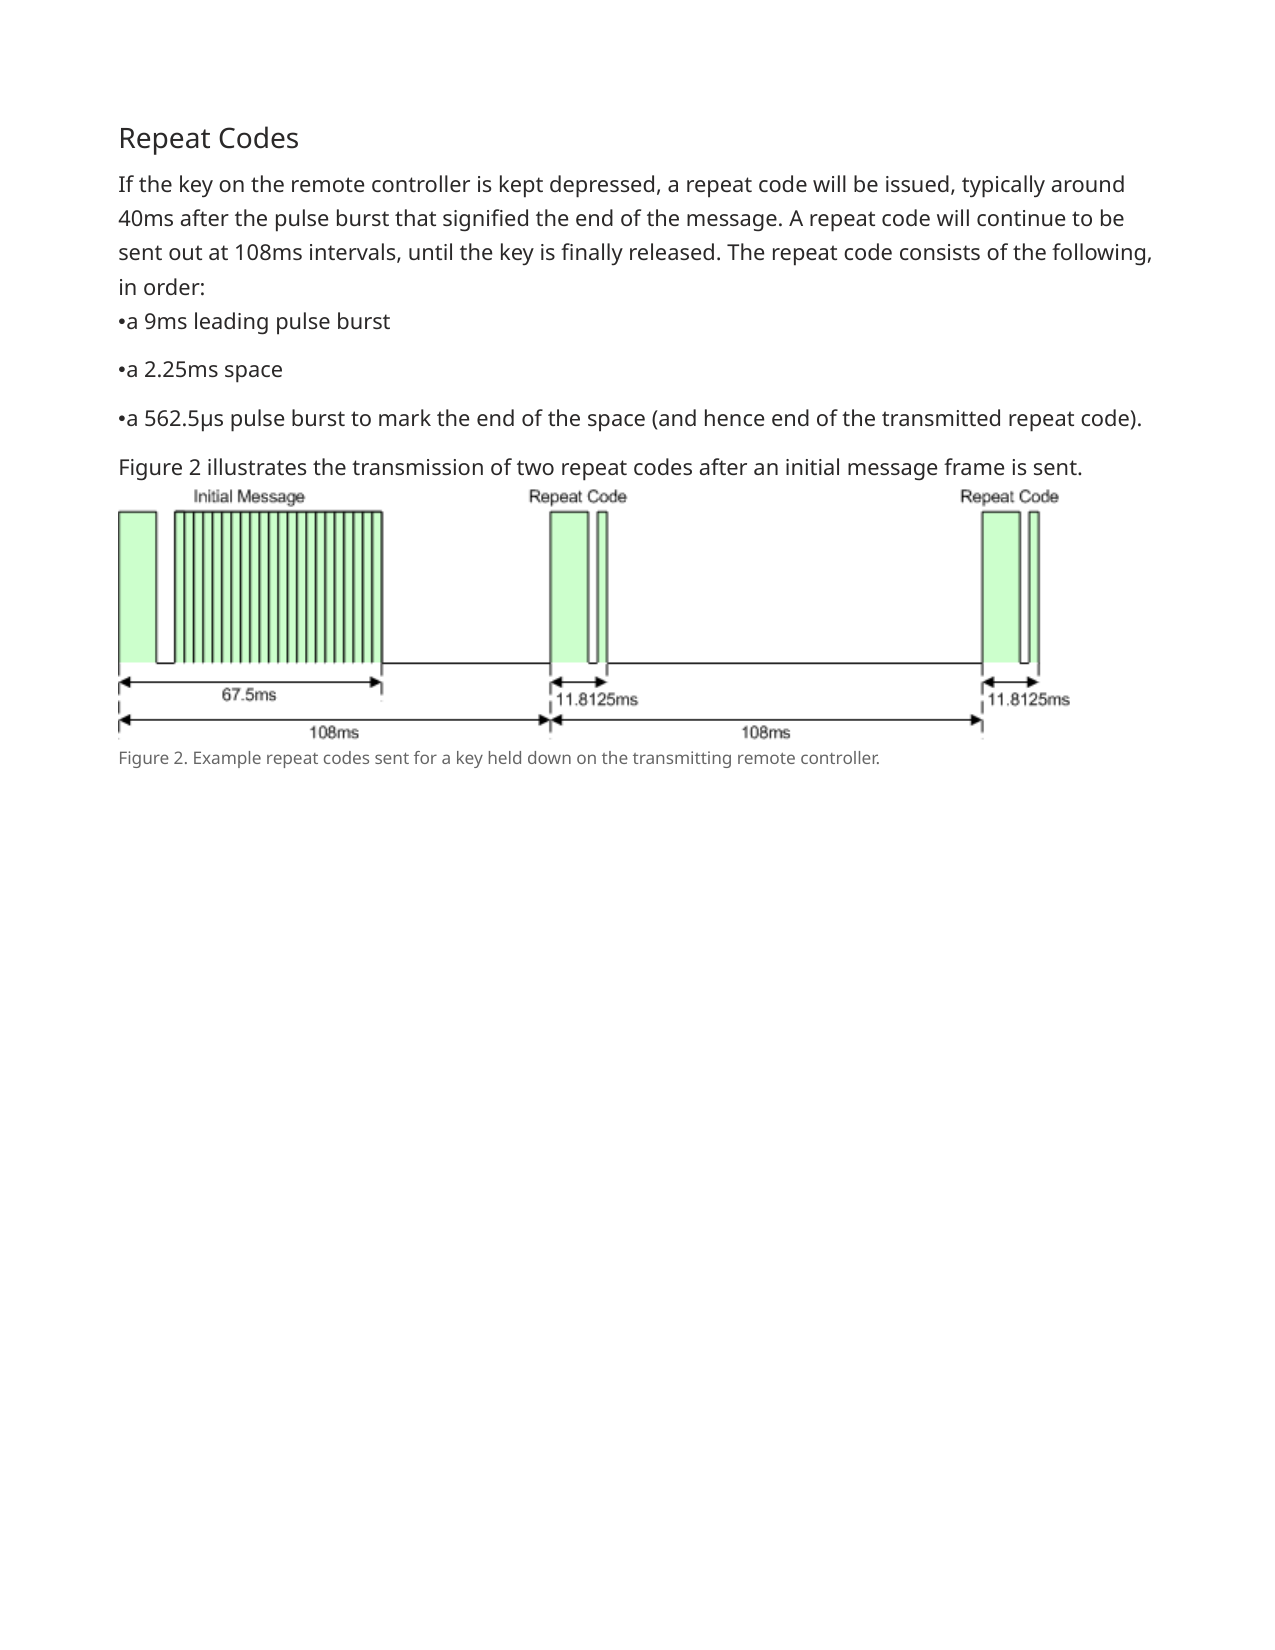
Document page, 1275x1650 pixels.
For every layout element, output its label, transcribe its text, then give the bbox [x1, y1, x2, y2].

text Figure 2. Example repeat codes sent for a key held down on the transmitting remote controller. [118, 486, 1157, 769]
subtitle Repeat Codes [118, 118, 1157, 156]
list a 2.25ms space [118, 354, 1157, 384]
text Figure 2 illustrates the transmission of two repeat codes after an initial message frame is sent. [118, 452, 1157, 482]
list a 9ms leading pulse burst [118, 306, 1157, 335]
list a 562.5µs pulse burst to mark the end of the space (and hence end of the transmitted repeat code). [118, 403, 1157, 433]
picture [118, 486, 1070, 743]
text If the key on the remote controller is kept depressed, a repeat code will be issued, typically around 40ms after the pulse burst that signified the end of the message. A repeat code will continue to be sent out at 108ms intervals, until the key is finally released. The repeat code consists of the following, in order: [118, 169, 1157, 301]
